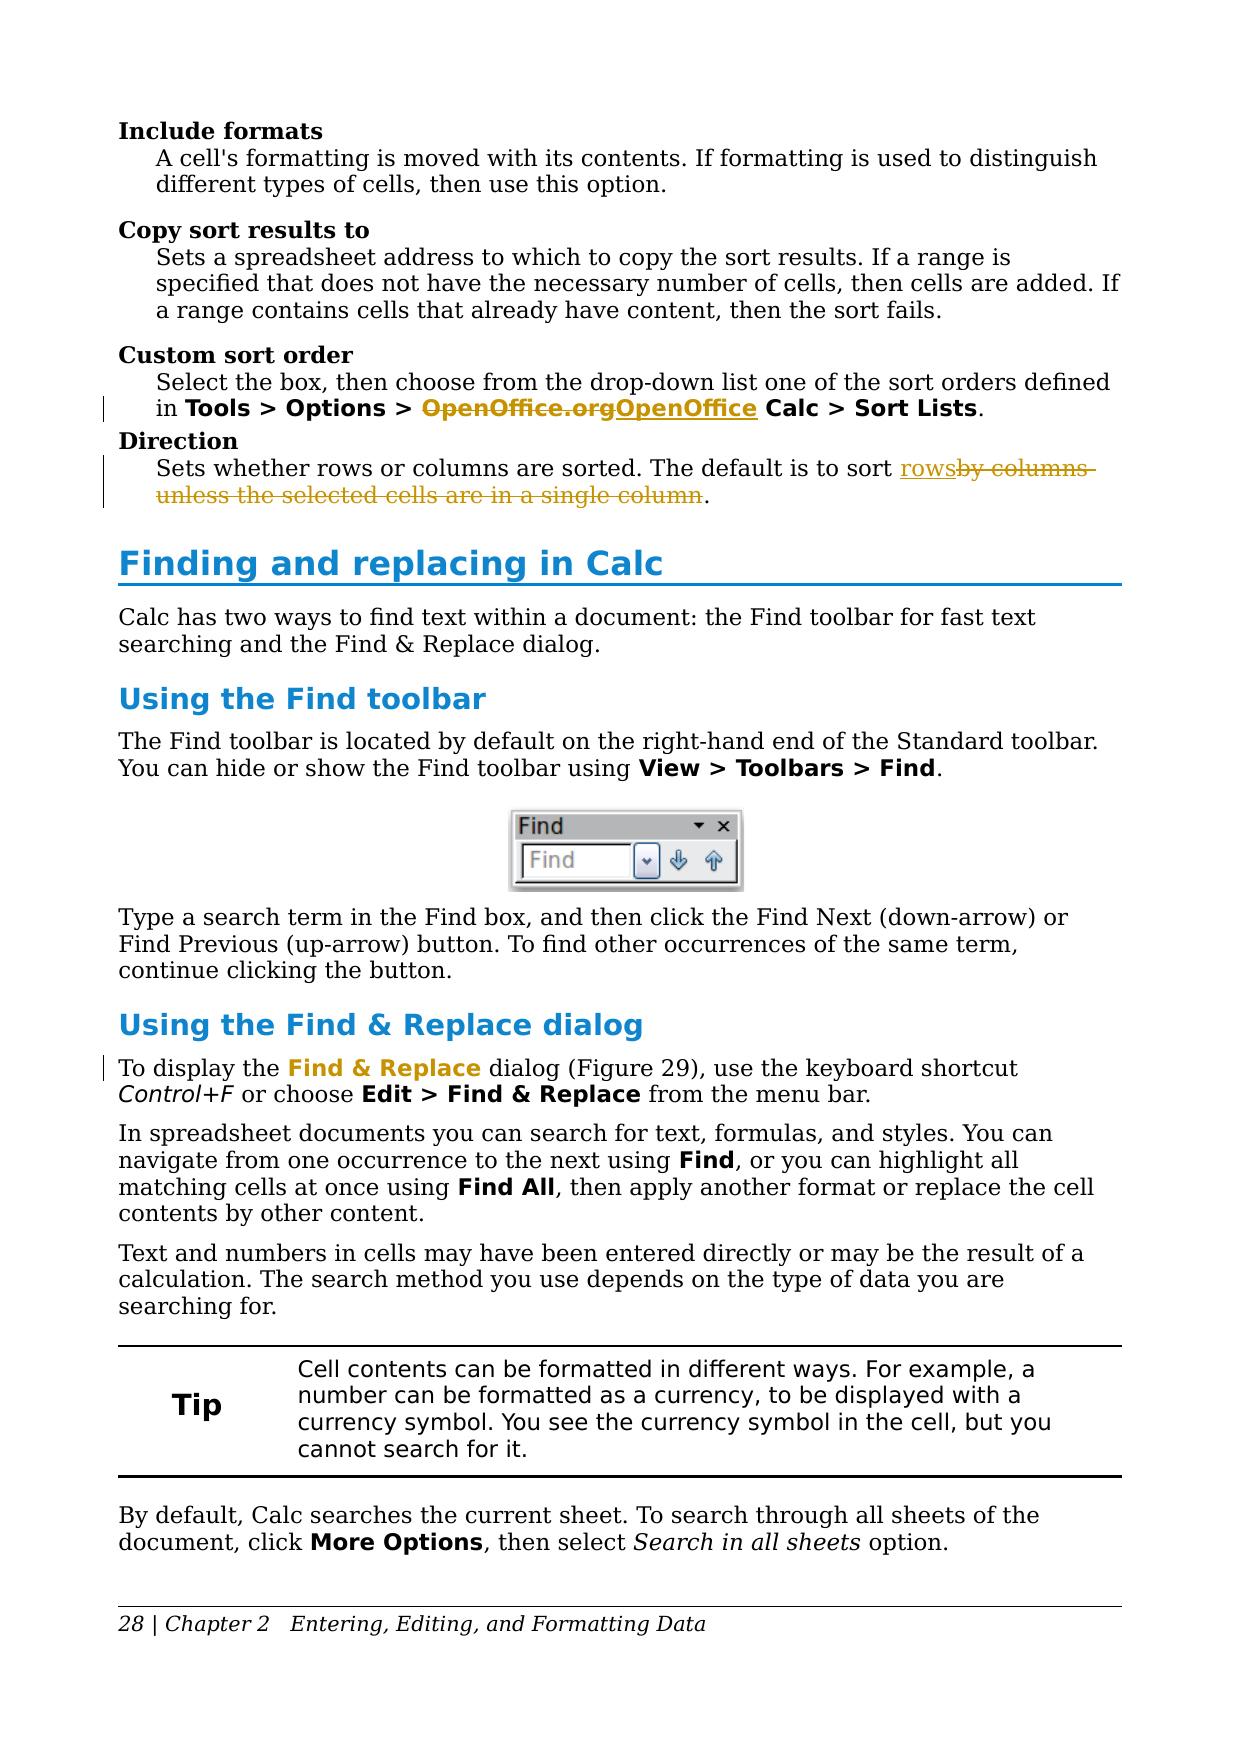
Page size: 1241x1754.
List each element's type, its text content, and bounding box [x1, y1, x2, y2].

text Type a search term in the Find box, and then click the Find Next (down-arrow) or Find Previous (up-arrow) button. To find other occurrences of the same term, continue clicking the button. [118, 904, 1122, 984]
text Copy sort results to [118, 217, 1122, 244]
subtitle Using the Find & Replace dialog [118, 1008, 1122, 1042]
subtitle Using the Find toolbar [118, 682, 1122, 716]
text Text and numbers in cells may have been entered directly or may be the result of a calculation. The search method you use depends on the type of data you are searching for. [118, 1240, 1122, 1320]
text To display the Find & Replace dialog (Figure 29), use the keyboard shortcut Control+F or choose Edit > Find & Replace from the menu bar. [118, 1055, 1122, 1108]
subtitle Finding and replacing in Calc [118, 544, 1122, 583]
text Direction [118, 428, 1122, 455]
text By default, Calc searches the current sheet. To search through all sheets of the document, click More Options, then select Search in all sheets option. [118, 1502, 1122, 1556]
table_header Tip [118, 1347, 276, 1475]
text Calc has two ways to find text within a document: the Find toolbar for fast text searching and the Find & Replace dialog. [118, 604, 1122, 658]
picture [507, 806, 745, 892]
text Sets a spreadsheet address to which to copy the sort results. If a range is specified that does not have the necessary number of cells, then cells are added. If a range contains cells that already have content, then the sort fails. [156, 244, 1122, 324]
text Custom sort order [118, 342, 1122, 369]
text In spreadsheet documents you can search for text, formulas, and styles. You can navigate from one occurrence to the next using Find, or you can highlight all matching cells at once using Find All, then apply another format or replace the cell contents by other content. [118, 1121, 1122, 1227]
text Select the box, then choose from the drop-down list one of the sort orders defined in Tools > Options > OpenOffice Calc > Sort Lists. [156, 369, 1122, 422]
text Include formats [118, 118, 1122, 145]
text The Find toolbar is located by default on the right-hand end of the Standard toolbar. You can hide or show the Find toolbar using View > Toolbars > Find. [118, 728, 1122, 782]
text A cell's formatting is moved with its contents. If formatting is used to distinguish different types of cells, then use this option. [156, 145, 1122, 198]
text Sets whether rows or columns are sorted. The default is to sort rows. [156, 455, 1122, 508]
table_header Cell contents can be formatted in different ways. For example, a number can be formatted as a currency, to be displayed with a currency symbol. You see the currency symbol in the cell, but you cannot search for it. [276, 1347, 1122, 1475]
